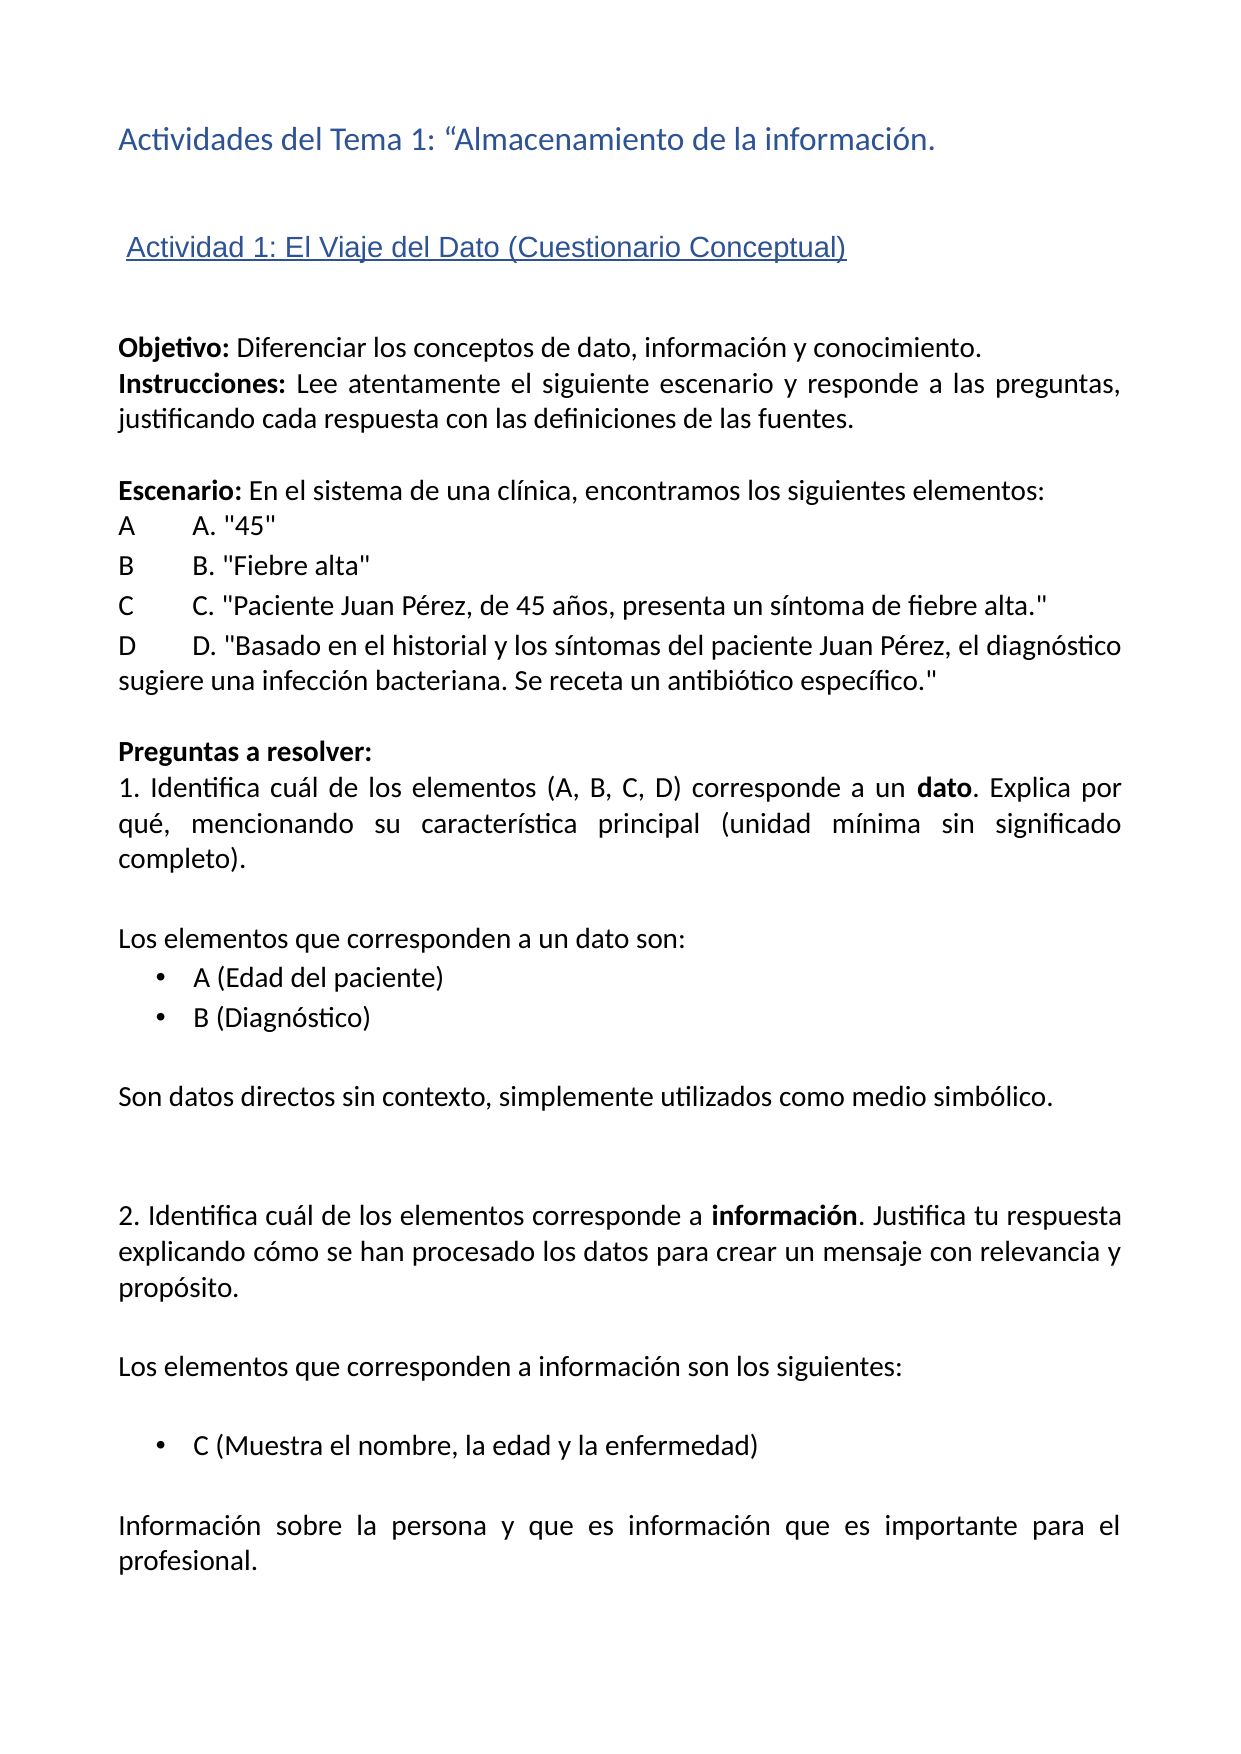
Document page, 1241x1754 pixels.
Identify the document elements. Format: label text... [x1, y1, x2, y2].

list C. "Paciente Juan Pérez, de 45 años, presenta un síntoma de fiebre alta." [118, 587, 1122, 622]
subtitle Actividad 1: El Viaje del Dato (Cuestionario Conceptual) [118, 230, 1122, 264]
list B. "Fiebre alta" [118, 547, 1122, 583]
list B (Diagnóstico) [156, 999, 1122, 1035]
text Información sobre la persona y que es información que es importante para el profesional. [118, 1507, 1122, 1578]
text Son datos directos sin contexto, simplemente utilizados como medio simbólico. [118, 1078, 1122, 1114]
list A. "45" [118, 507, 1122, 543]
text Objetivo: Diferenciar los conceptos de dato, información y conocimiento. [118, 329, 1122, 365]
list D. "Basado en el historial y los síntomas del paciente Juan Pérez, el diagnóstico sugiere una infección bacteriana. Se receta un antibiótico específico." [118, 627, 1122, 698]
text Preguntas a resolver: [118, 733, 1122, 769]
text 2. Identifica cuál de los elementos corresponde a información. Justifica tu respuesta explicando cómo se han procesado los datos para crear un mensaje con relevancia y propósito. [118, 1197, 1122, 1304]
list A (Edad del paciente) [156, 959, 1122, 995]
list C (Muestra el nombre, la edad y la enfermedad) [156, 1427, 1122, 1463]
text Escenario: En el sistema de una clínica, encontramos los siguientes elementos: [118, 472, 1122, 507]
text Los elementos que corresponden a información son los siguientes: [118, 1348, 1122, 1384]
text 1. Identifica cuál de los elementos (A, B, C, D) corresponde a un dato. Explica por qué, mencionando su característica principal (unidad mínima sin significado completo). [118, 769, 1122, 876]
text Instrucciones: Lee atentamente el siguiente escenario y responde a las preguntas, justificando cada respuesta con las definiciones de las fuentes. [118, 365, 1122, 436]
text Los elementos que corresponden a un dato son: [118, 920, 1122, 955]
